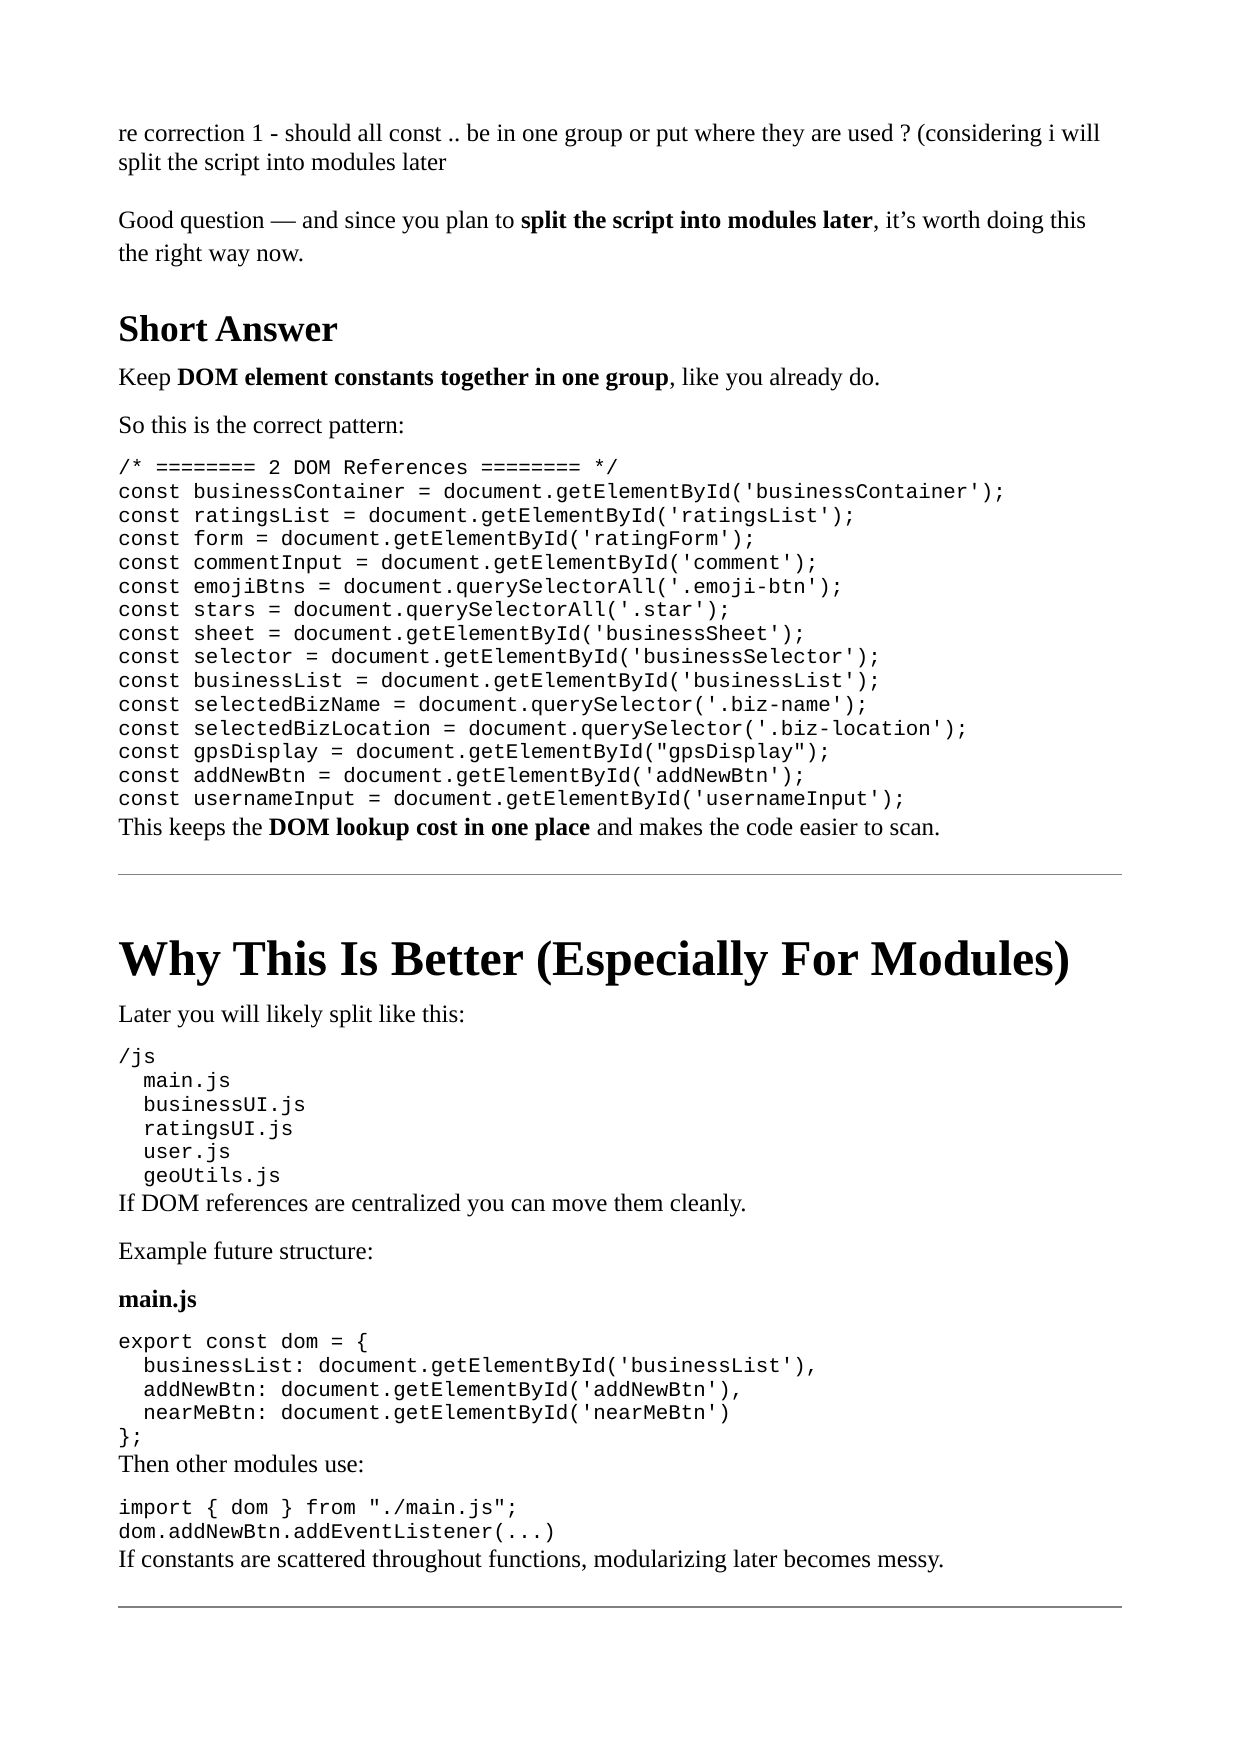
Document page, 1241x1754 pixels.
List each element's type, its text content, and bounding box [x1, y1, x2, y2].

text const businessContainer = document.getElementById('businessContainer'); [118, 481, 1122, 505]
text Later you will likely split like this: [118, 999, 1122, 1028]
text Example future structure: [118, 1236, 1122, 1265]
text export const dom = { [118, 1331, 1122, 1355]
text businessUI.js [118, 1094, 1122, 1117]
text re correction 1 - should all const .. be in one group or put where they are used ? (considering i will split the script into modules later [118, 118, 1122, 176]
text So this is the correct pattern: [118, 410, 1122, 438]
text const ratingsList = document.getElementById('ratingsList'); [118, 505, 1122, 528]
text const businessList = document.getElementById('businessList'); [118, 670, 1122, 694]
text Keep DOM element constants together in one group, like you already do. [118, 362, 1122, 391]
text const gpsDisplay = document.getElementById("gpsDisplay"); [118, 741, 1122, 765]
text const usernameInput = document.getElementById('usernameInput'); [118, 788, 1122, 812]
text const sheet = document.getElementById('businessSheet'); [118, 623, 1122, 647]
text businessList: document.getElementById('businessList'), [118, 1355, 1122, 1378]
text dom.addNewBtn.addEventListener(...) [118, 1521, 1122, 1544]
text main.js [118, 1070, 1122, 1094]
text If constants are scattered throughout functions, modularizing later becomes messy. [118, 1544, 1122, 1573]
text /js [118, 1047, 1122, 1070]
text const selector = document.getElementById('businessSelector'); [118, 647, 1122, 670]
text /* ======== 2 DOM References ======== */ [118, 457, 1122, 481]
text const form = document.getElementById('ratingForm'); [118, 528, 1122, 552]
text const stars = document.querySelectorAll('.star'); [118, 599, 1122, 623]
text ratingsUI.js [118, 1117, 1122, 1141]
text This keeps the DOM lookup cost in one place and makes the code easier to scan. [118, 812, 1122, 841]
text Then other modules use: [118, 1449, 1122, 1478]
text nearMeBtn: document.getElementById('nearMeBtn') [118, 1402, 1122, 1426]
text If DOM references are centralized you can move them cleanly. [118, 1188, 1122, 1217]
text const selectedBizName = document.querySelector('.biz-name'); [118, 694, 1122, 717]
text import { dom } from "./main.js"; [118, 1497, 1122, 1521]
text geoUtils.js [118, 1165, 1122, 1188]
text user.js [118, 1141, 1122, 1165]
text addNewBtn: document.getElementById('addNewBtn'), [118, 1378, 1122, 1402]
text const emojiBtns = document.querySelectorAll('.emoji-btn'); [118, 576, 1122, 599]
text Good question — and since you plan to split the script into modules later, it’s worth doing this the right way now. [118, 205, 1122, 267]
text }; [118, 1426, 1122, 1449]
text const commentInput = document.getElementById('comment'); [118, 552, 1122, 576]
text main.js [118, 1284, 1122, 1312]
text const addNewBtn = document.getElementById('addNewBtn'); [118, 765, 1122, 788]
subtitle Short Answer [118, 307, 1122, 350]
subtitle Why This Is Better (Especially For Modules) [118, 929, 1122, 986]
text const selectedBizLocation = document.querySelector('.biz-location'); [118, 717, 1122, 741]
